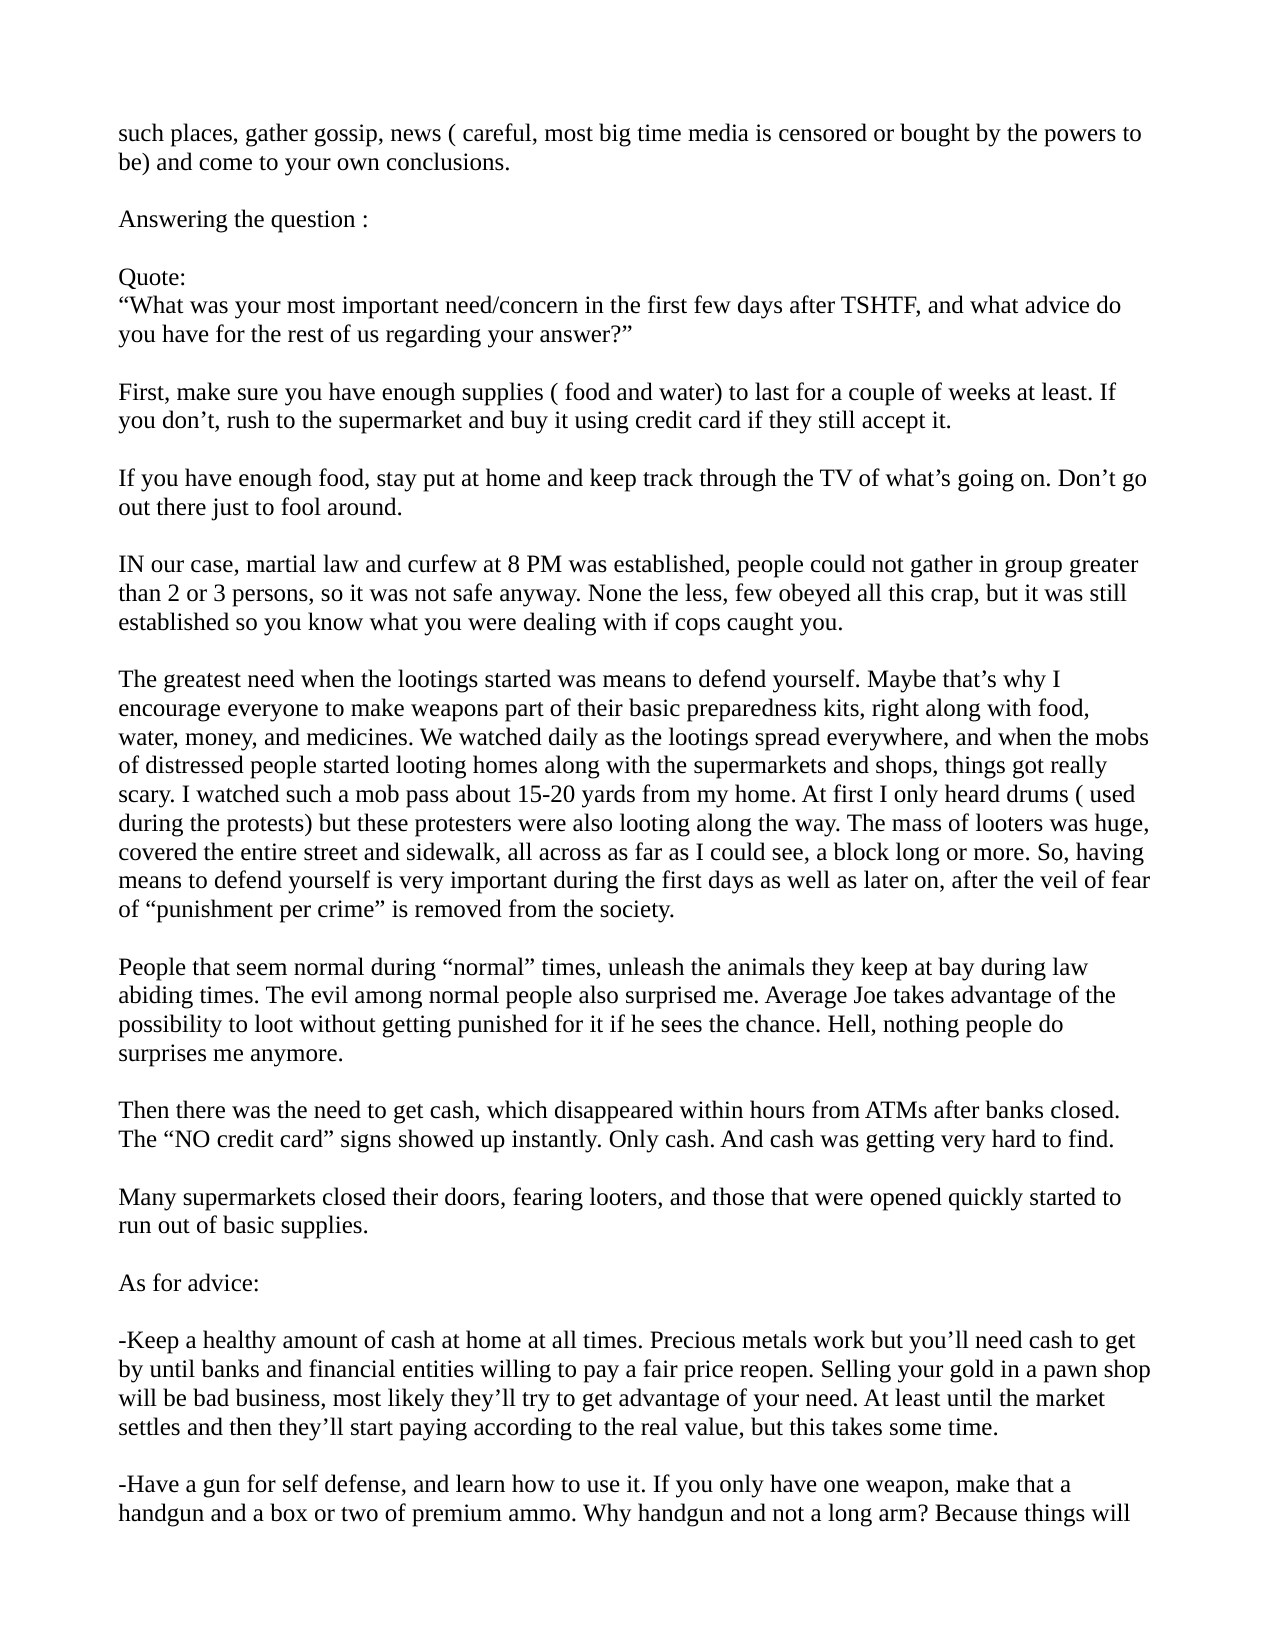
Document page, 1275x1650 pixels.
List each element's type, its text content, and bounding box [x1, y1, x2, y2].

text -Have a gun for self defense, and learn how to use it. If you only have one weapon, make that a handgun and a box or two of premium ammo. Why handgun and not a long arm? Because things will [118, 1469, 1157, 1527]
text As for advice: [118, 1268, 1157, 1297]
text Quote: [118, 262, 1157, 291]
text People that seem normal during “normal” times, unleash the animals they keep at bay during law abiding times. The evil among normal people also surprised me. Average Joe takes advantage of the possibility to loot without getting punished for it if he sees the chance. Hell, nothing people do surprises me anymore. [118, 952, 1157, 1067]
text If you have enough food, stay put at home and keep track through the TV of what’s going on. Don’t go out there just to fool around. [118, 463, 1157, 521]
text “What was your most important need/concern in the first few days after TSHTF, and what advice do you have for the rest of us regarding your answer?” [118, 291, 1157, 348]
text IN our case, martial law and curfew at 8 PM was established, people could not gather in group greater than 2 or 3 persons, so it was not safe anyway. None the less, few obeyed all this crap, but it was still established so you know what you were dealing with if cops caught you. [118, 549, 1157, 636]
text such places, gather gossip, news ( careful, most big time media is censored or bought by the powers to be) and come to your own conclusions. [118, 118, 1157, 176]
text Then there was the need to get cash, which disappeared within hours from ATMs after banks closed. The “NO credit card” signs showed up instantly. Only cash. And cash was getting very hard to find. [118, 1096, 1157, 1153]
text Many supermarkets closed their doors, fearing looters, and those that were opened quickly started to run out of basic supplies. [118, 1182, 1157, 1239]
text Answering the question : [118, 204, 1157, 233]
text The greatest need when the lootings started was means to defend yourself. Maybe that’s why I encourage everyone to make weapons part of their basic preparedness kits, right along with food, water, money, and medicines. We watched daily as the lootings spread everywhere, and when the mobs of distressed people started looting homes along with the supermarkets and shops, things got really scary. I watched such a mob pass about 15-20 yards from my home. At first I only heard drums ( used during the protests) but these protesters were also looting along the way. The mass of looters was huge, covered the entire street and sidewalk, all across as far as I could see, a block long or more. So, having means to defend yourself is very important during the first days as well as later on, after the veil of fear of “punishment per crime” is removed from the society. [118, 664, 1157, 923]
text -Keep a healthy amount of cash at home at all times. Precious metals work but you’ll need cash to get by until banks and financial entities willing to pay a fair price reopen. Selling your gold in a pawn shop will be bad business, most likely they’ll try to get advantage of your need. At least until the market settles and then they’ll start paying according to the real value, but this takes some time. [118, 1326, 1157, 1441]
text First, make sure you have enough supplies ( food and water) to last for a couple of weeks at least. If you don’t, rush to the supermarket and buy it using credit card if they still accept it. [118, 377, 1157, 434]
